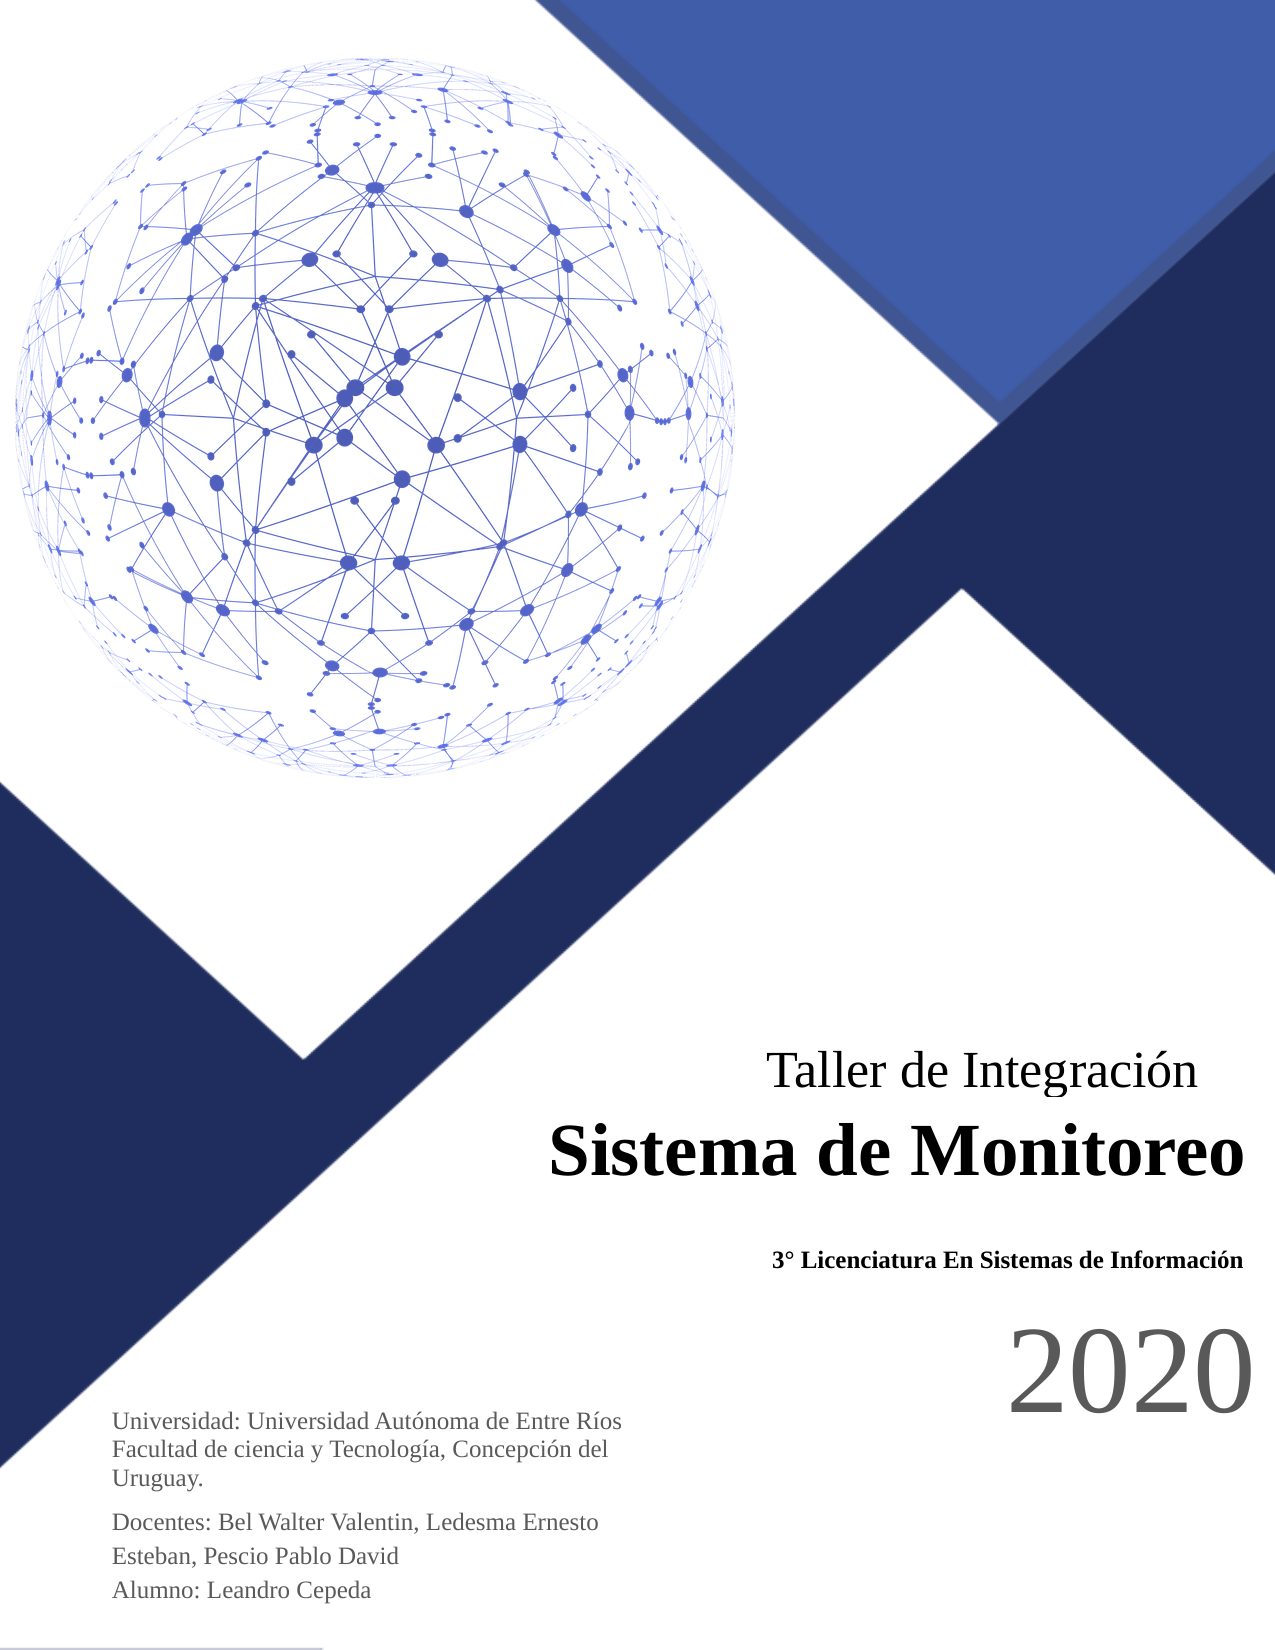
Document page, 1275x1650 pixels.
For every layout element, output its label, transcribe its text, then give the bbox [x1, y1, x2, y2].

text Taller de Integración [705, 1038, 1260, 1096]
text Sistema de Monitoreo [534, 1105, 1260, 1191]
text 2020 [1006, 1296, 1260, 1439]
text Universidad: Universidad Autónoma de Entre Ríos Facultad de ciencia y Tecnología, Concepción del Uruguay. [112, 1406, 665, 1492]
text Alumno: Leandro Cepeda [112, 1576, 665, 1604]
text Docentes: Bel Walter Valentin, Ledesma Ernesto Esteban, Pescio Pablo David [112, 1507, 665, 1570]
text 3° Licenciatura En Sistemas de Información [772, 1246, 1260, 1274]
picture [0, 0, 1275, 1650]
